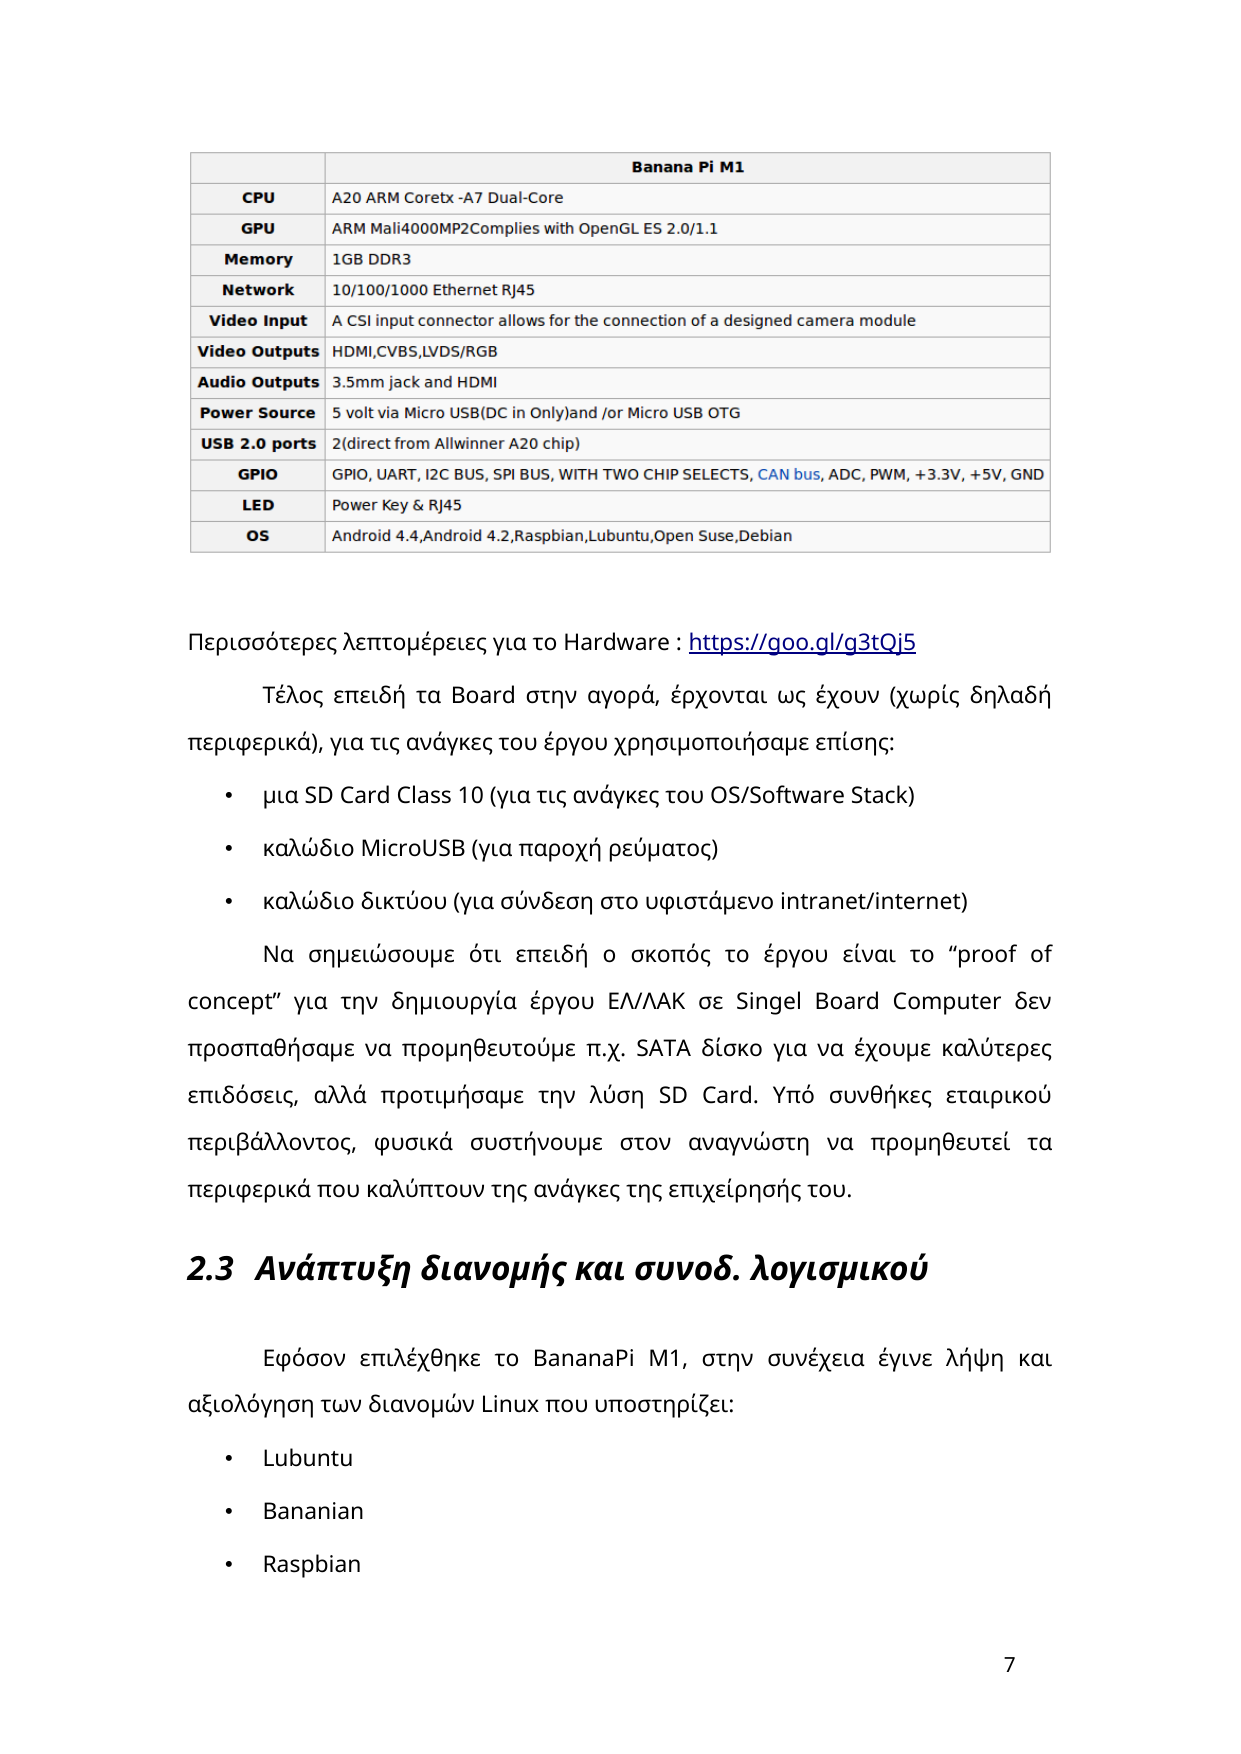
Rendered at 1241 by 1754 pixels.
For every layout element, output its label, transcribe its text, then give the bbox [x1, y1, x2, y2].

text Να σημειώσουμε ότι επειδή ο σκοπός το έργου είναι το “proof of concept” για την δημιουργία έργου ΕΛ/ΛΑΚ σε Singel Board Computer δεν προσπαθήσαμε να προμηθευτούμε π.χ. SATA δίσκο για να έχουμε καλύτερες επιδόσεις, αλλά προτιμήσαμε την λύση SD Card. Υπό συνθήκες εταιρικού περιβάλλοντος, φυσικά συστήνουμε στον αναγνώστη να προμηθευτεί τα περιφερικά που καλύπτουν της ανάγκες της επιχείρησής του. [187, 938, 1053, 1204]
list καλώδιο MicroUSB (για παροχή ρεύματος) [225, 832, 1053, 863]
list μια SD Card Class 10 (για τις ανάγκες του OS/Software Stack) [225, 779, 1053, 810]
list Raspbian [225, 1548, 1053, 1579]
picture [187, 150, 1053, 557]
list Lubuntu [225, 1442, 1053, 1473]
list Bananian [225, 1495, 1053, 1526]
subtitle Ανάπτυξη διανομής και συνοδ. λογισμικού [187, 1244, 1058, 1290]
text Εφόσον επιλέχθηκε το BananaPi M1, στην συνέχεια έγινε λήψη και αξιολόγηση των διανομών Linux που υποστηρίζει: [187, 1342, 1053, 1420]
text Περισσότερες λεπτομέρειες για το Hardware : https://goo.gl/g3tQj5 [187, 626, 1053, 657]
text Τέλος επειδή τα Board στην αγορά, έρχονται ως έχουν (χωρίς δηλαδή περιφερικά), για τις ανάγκες του έργου χρησιμοποιήσαμε επίσης: [187, 679, 1053, 757]
list καλώδιο δικτύου (για σύνδεση στο υφιστάμενο intranet/internet) [225, 885, 1053, 916]
